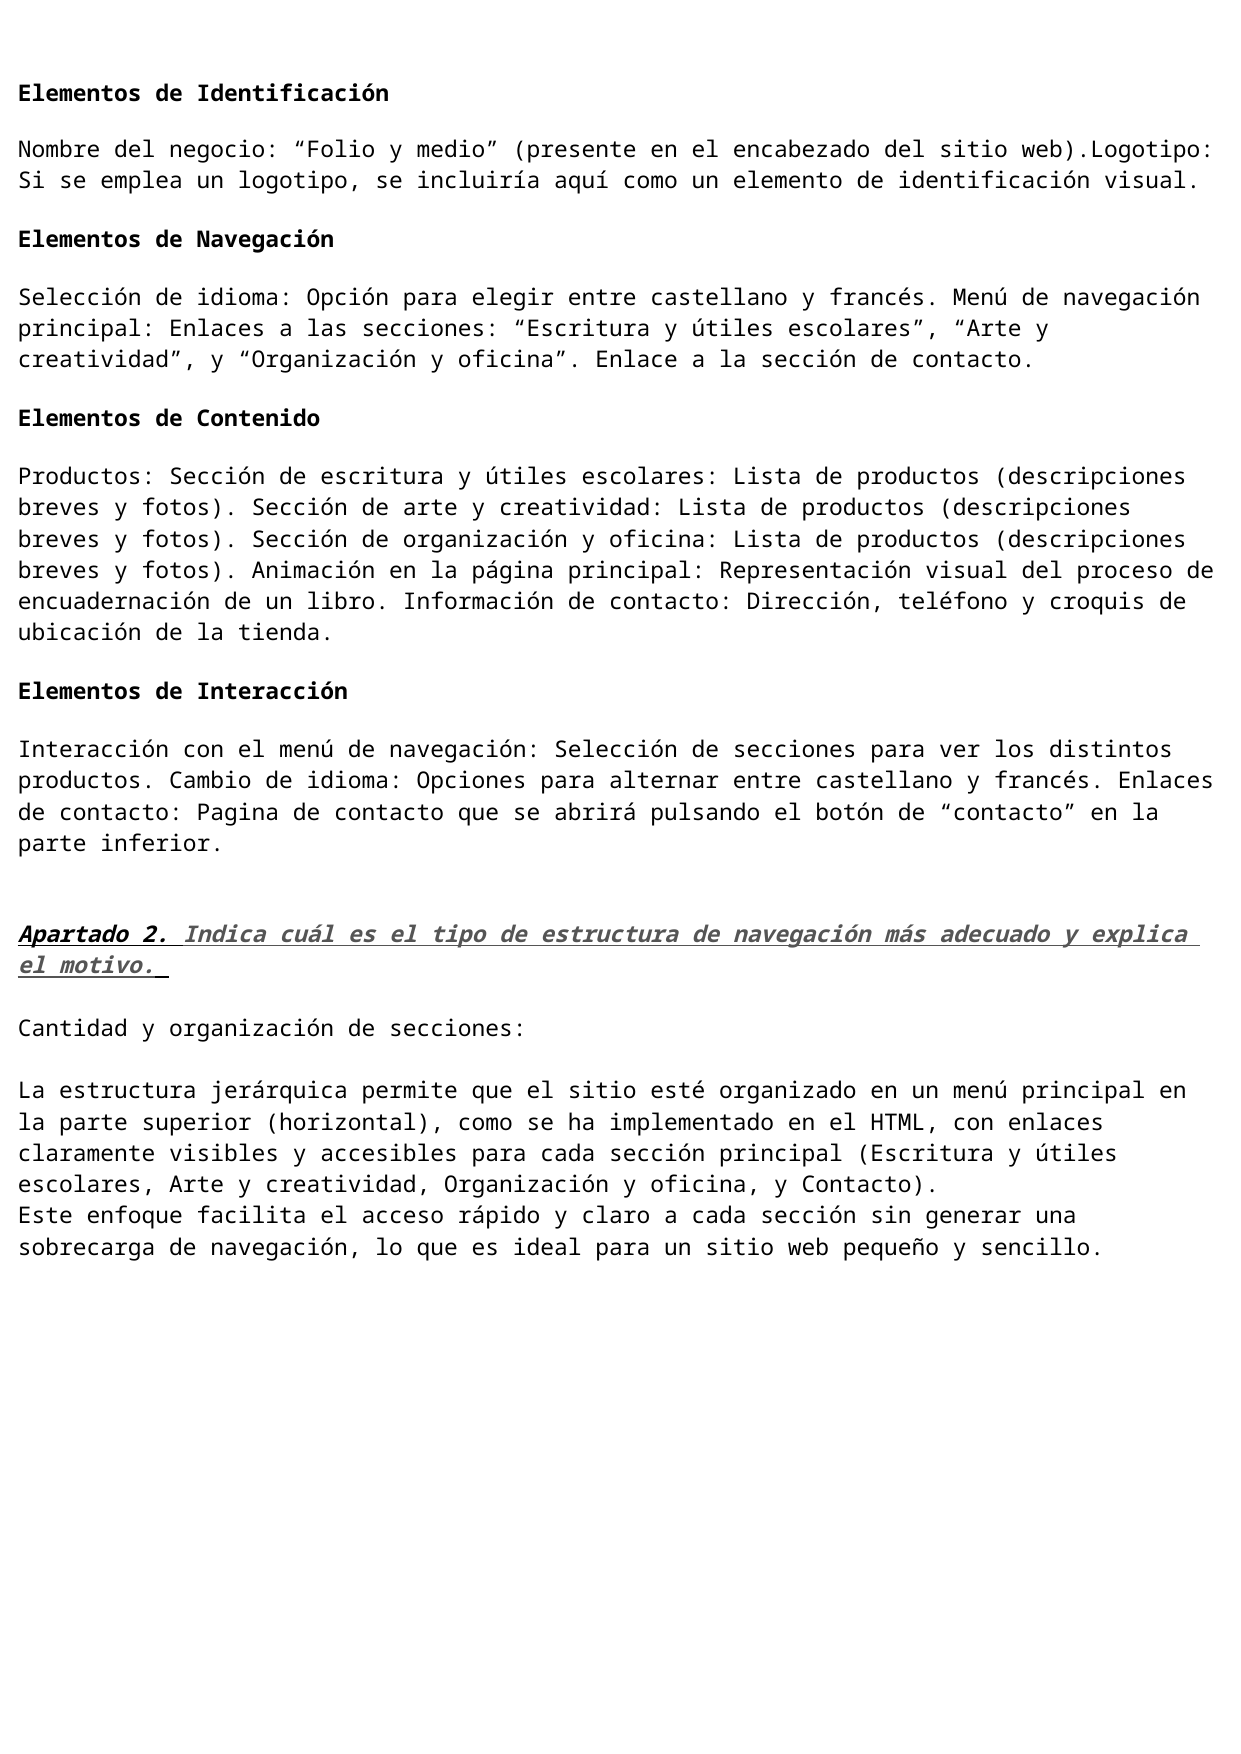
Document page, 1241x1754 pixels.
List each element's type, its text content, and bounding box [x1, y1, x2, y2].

text Apartado 2. Indica cuál es el tipo de estructura de navegación más adecuado y explica el motivo. [18, 918, 1222, 981]
subtitle Elementos de Identificación [18, 77, 1222, 108]
subtitle Productos: Sección de escritura y útiles escolares: Lista de productos (descripciones breves y fotos). Sección de arte y creatividad: Lista de productos (descripciones breves y fotos). Sección de organización y oficina: Lista de productos (descripciones breves y fotos). Animación en la página principal: Representación visual del proceso de encuadernación de un libro. Información de contacto: Dirección, teléfono y croquis de ubicación de la tienda. [18, 460, 1222, 648]
subtitle Elementos de Navegación [18, 223, 1222, 254]
subtitle Elementos de Contenido [18, 402, 1222, 433]
text Este enfoque facilita el acceso rápido y claro a cada sección sin generar una sobrecarga de navegación, lo que es ideal para un sitio web pequeño y sencillo. [18, 1199, 1222, 1262]
subtitle Nombre del negocio: “Folio y medio” (presente en el encabezado del sitio web).Logotipo: Si se emplea un logotipo, se incluiría aquí como un elemento de identificación visual. [18, 133, 1222, 196]
text La estructura jerárquica permite que el sitio esté organizado en un menú principal en la parte superior (horizontal), como se ha implementado en el HTML, con enlaces claramente visibles y accesibles para cada sección principal (Escritura y útiles escolares, Arte y creatividad, Organización y oficina, y Contacto). [18, 1074, 1222, 1199]
subtitle Elementos de Interacción [18, 675, 1222, 706]
subtitle Interacción con el menú de navegación: Selección de secciones para ver los distintos productos. Cambio de idioma: Opciones para alternar entre castellano y francés. Enlaces de contacto: Pagina de contacto que se abrirá pulsando el botón de “contacto” en la parte inferior. [18, 733, 1222, 858]
subtitle Selección de idioma: Opción para elegir entre castellano y francés. Menú de navegación principal: Enlaces a las secciones: “Escritura y útiles escolares”, “Arte y creatividad”, y “Organización y oficina”. Enlace a la sección de contacto. [18, 281, 1222, 375]
text Cantidad y organización de secciones: [18, 1012, 1222, 1043]
